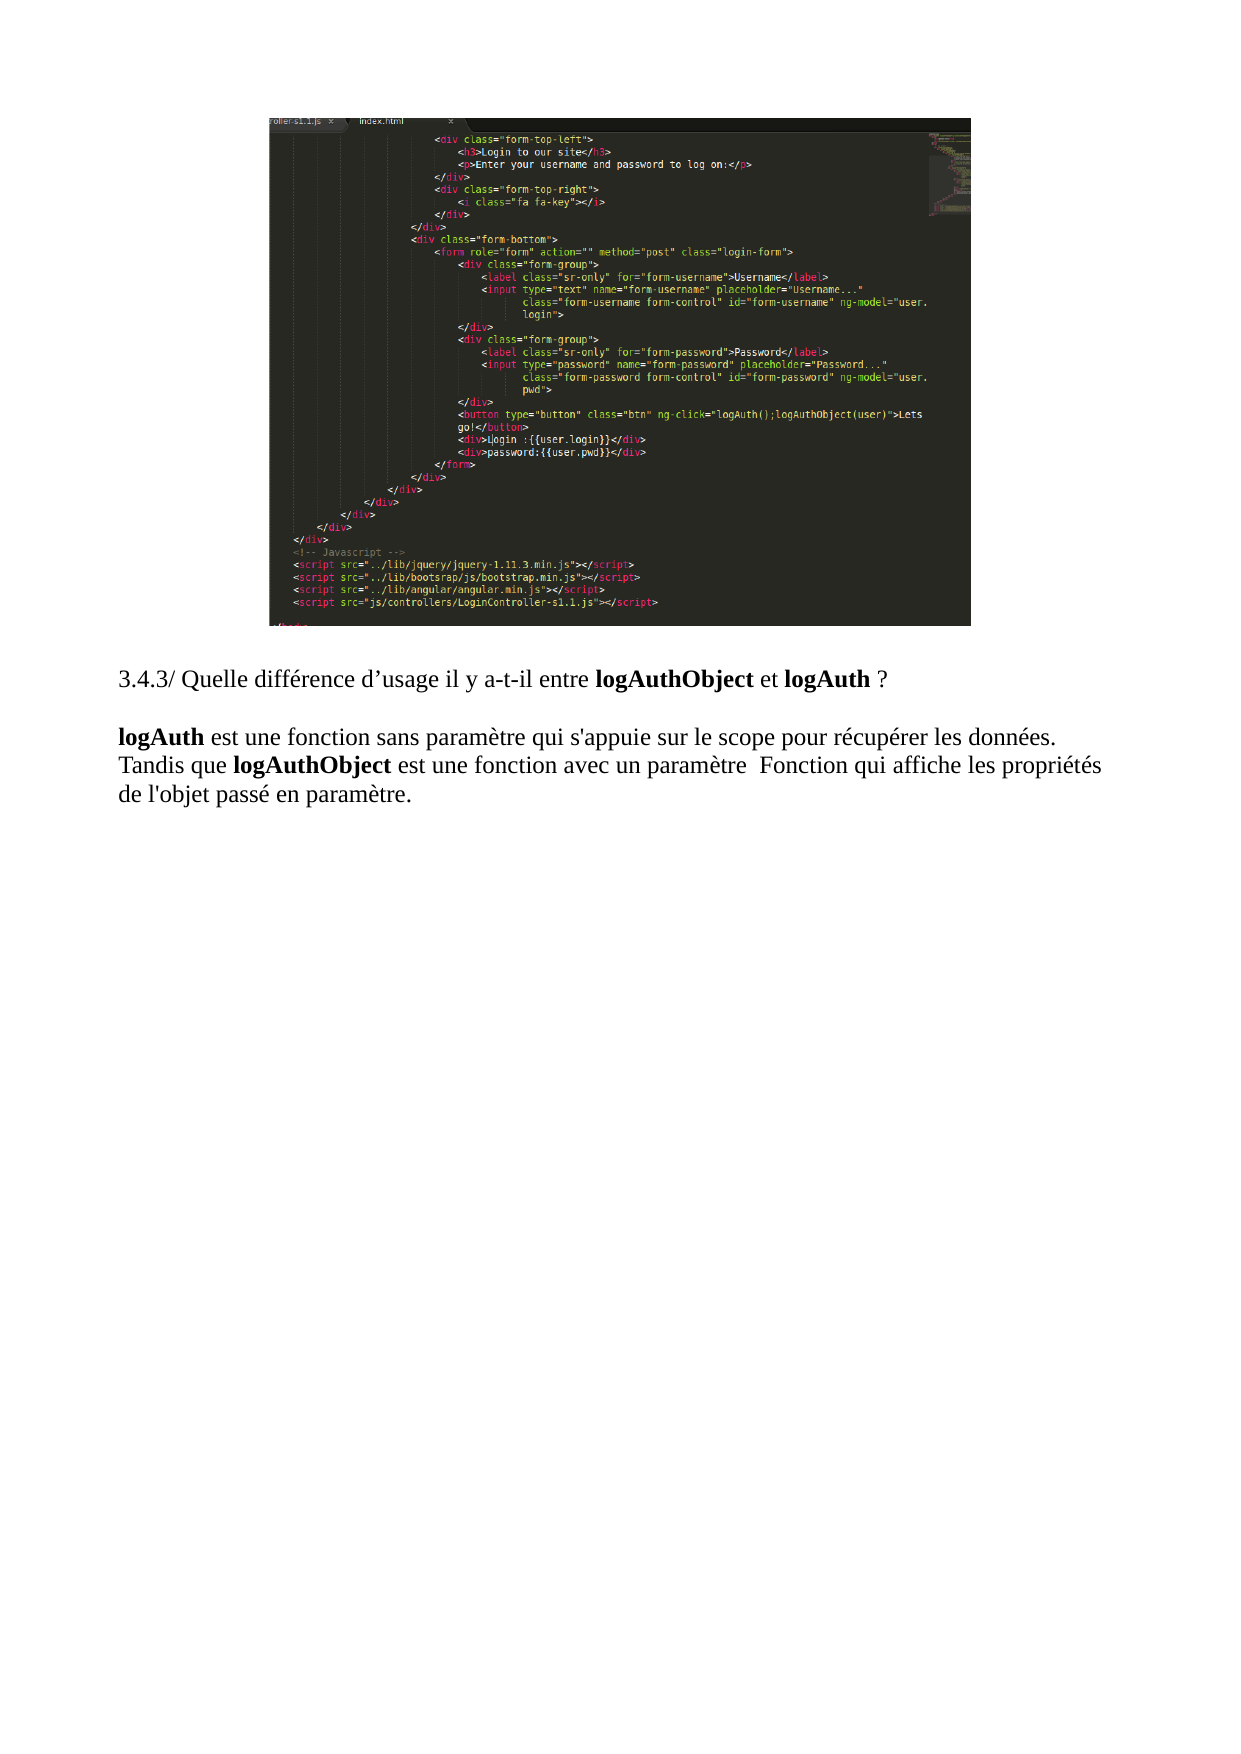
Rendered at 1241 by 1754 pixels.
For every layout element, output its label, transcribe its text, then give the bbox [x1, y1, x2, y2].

text logAuth est une fonction sans paramètre qui s'appuie sur le scope pour récupérer les données. [118, 722, 1122, 751]
text Tandis que logAuthObject est une fonction avec un paramètre Fonction qui affiche les propriétés de l'objet passé en paramètre. [118, 751, 1122, 808]
picture [269, 118, 971, 626]
text 3.4.3/ Quelle différence d’usage il y a-t-il entre logAuthObject et logAuth ? [118, 664, 1122, 693]
